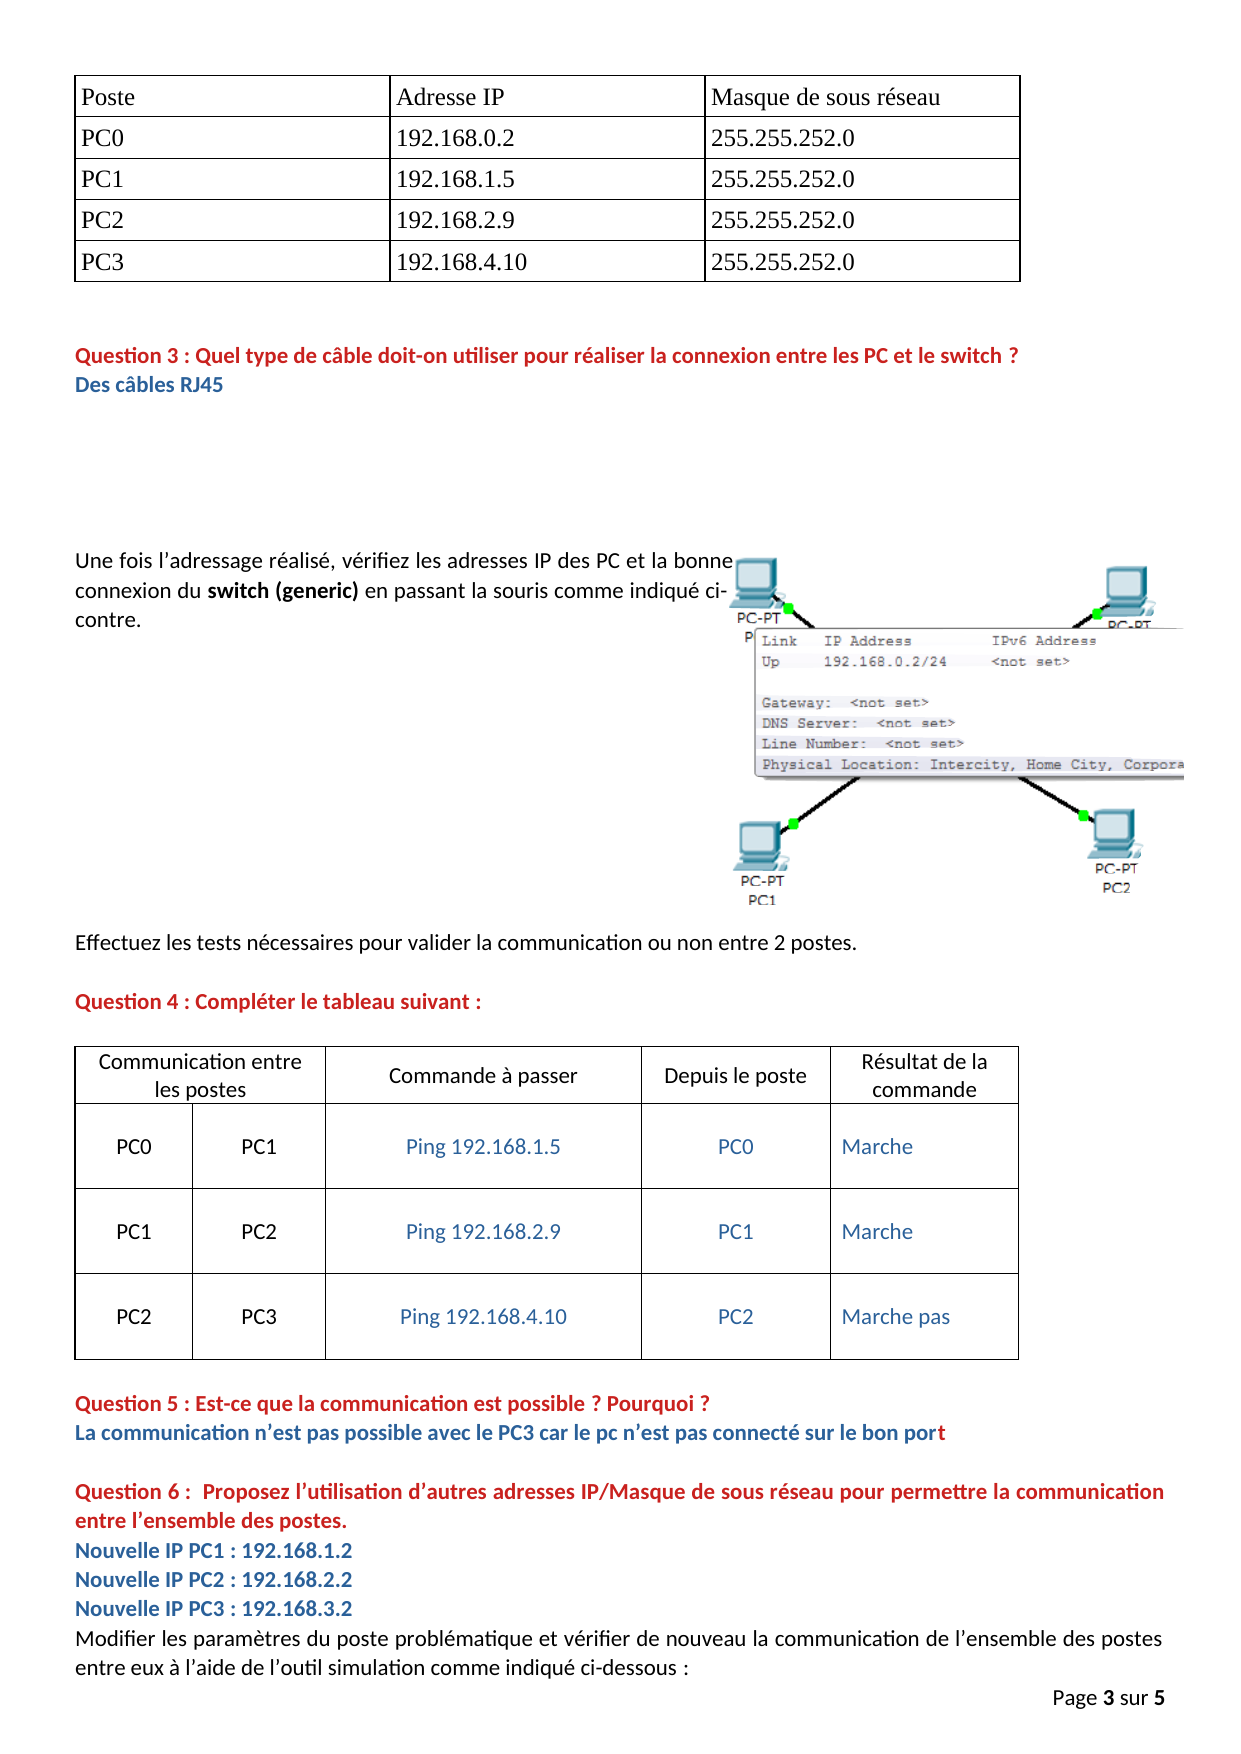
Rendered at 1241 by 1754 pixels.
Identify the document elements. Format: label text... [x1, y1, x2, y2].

table_cell PC3 [76, 241, 389, 281]
text Question 5 : Est-ce que la communication est possible ? Pourquoi ? [75, 1359, 1165, 1387]
table_cell PC1 [76, 1160, 192, 1244]
text La communication n’est pas possible avec le PC3 car le pc n’est pas connecté sur le bon port [75, 1389, 1165, 1417]
table_cell PC3 [193, 1245, 325, 1329]
table_cell Ping 192.168.4.10 [326, 1245, 641, 1329]
table_header Poste [76, 76, 389, 116]
table_cell 192.168.1.5 [391, 159, 704, 199]
table_cell 192.168.2.9 [391, 200, 704, 240]
table_cell Marche [831, 1075, 1018, 1159]
text Nouvelle IP PC1 : 192.168.1.2 [75, 1506, 1165, 1534]
table_cell PC2 [76, 200, 389, 240]
table_cell PC1 [76, 159, 389, 199]
table_cell Ping 192.168.2.9 [326, 1160, 641, 1244]
table_cell PC0 [76, 117, 389, 157]
table_header Résultat de la commande [831, 1018, 1018, 1074]
text Question 6 : Proposez l’utilisation d’autres adresses IP/Masque de sous réseau pour permettre la communication entre l’ensemble des postes. [75, 1448, 1165, 1505]
table_cell PC1 [193, 1075, 325, 1159]
table_header Masque de sous réseau [706, 76, 1019, 116]
text Question 4 : Compléter le tableau suivant : [75, 958, 1165, 986]
table_cell 192.168.0.2 [391, 117, 704, 157]
text Une fois l’adressage réalisé, vérifiez les adresses IP des PC et la bonne connexion du switch (generic) en passant la souris comme indiqué ci-contre. [75, 547, 1165, 604]
text Effectuez les tests nécessaires pour valider la communication ou non entre 2 postes. [75, 899, 1165, 927]
table_cell 255.255.252.0 [706, 200, 1019, 240]
table_cell PC0 [642, 1075, 830, 1159]
table_header Adresse IP [391, 76, 704, 116]
table_header Communication entre les postes [76, 1018, 325, 1074]
table_cell PC2 [193, 1160, 325, 1244]
table_cell 255.255.252.0 [706, 159, 1019, 199]
table_cell Ping 192.168.1.5 [326, 1075, 641, 1159]
table_header Commande à passer [326, 1018, 641, 1074]
table_cell PC0 [76, 1075, 192, 1159]
text (Penser à faire un delete avant chaque simulation) [75, 1653, 1165, 1681]
table_cell PC2 [642, 1245, 830, 1329]
table_header Depuis le poste [642, 1018, 830, 1074]
table_cell 255.255.252.0 [706, 117, 1019, 157]
table_cell 255.255.252.0 [706, 241, 1019, 281]
table_cell 192.168.4.10 [391, 241, 704, 281]
table_cell PC2 [76, 1245, 192, 1329]
table_cell PC1 [642, 1160, 830, 1244]
table_cell Marche [831, 1160, 1018, 1244]
text Nouvelle IP PC2 : 192.168.2.2 [75, 1536, 1165, 1564]
text Modifier les paramètres du poste problématique et vérifier de nouveau la communication de l’ensemble des postes entre eux à l’aide de l’outil simulation comme indiqué ci-dessous : [75, 1594, 1165, 1652]
text Nouvelle IP PC3 : 192.168.3.2 [75, 1565, 1165, 1593]
text Question 3 : Quel type de câble doit-on utiliser pour réaliser la connexion entre les PC et le switch ? [75, 341, 1165, 369]
table_cell Marche pas [831, 1245, 1018, 1329]
text Des câbles RJ45 [75, 370, 1165, 398]
